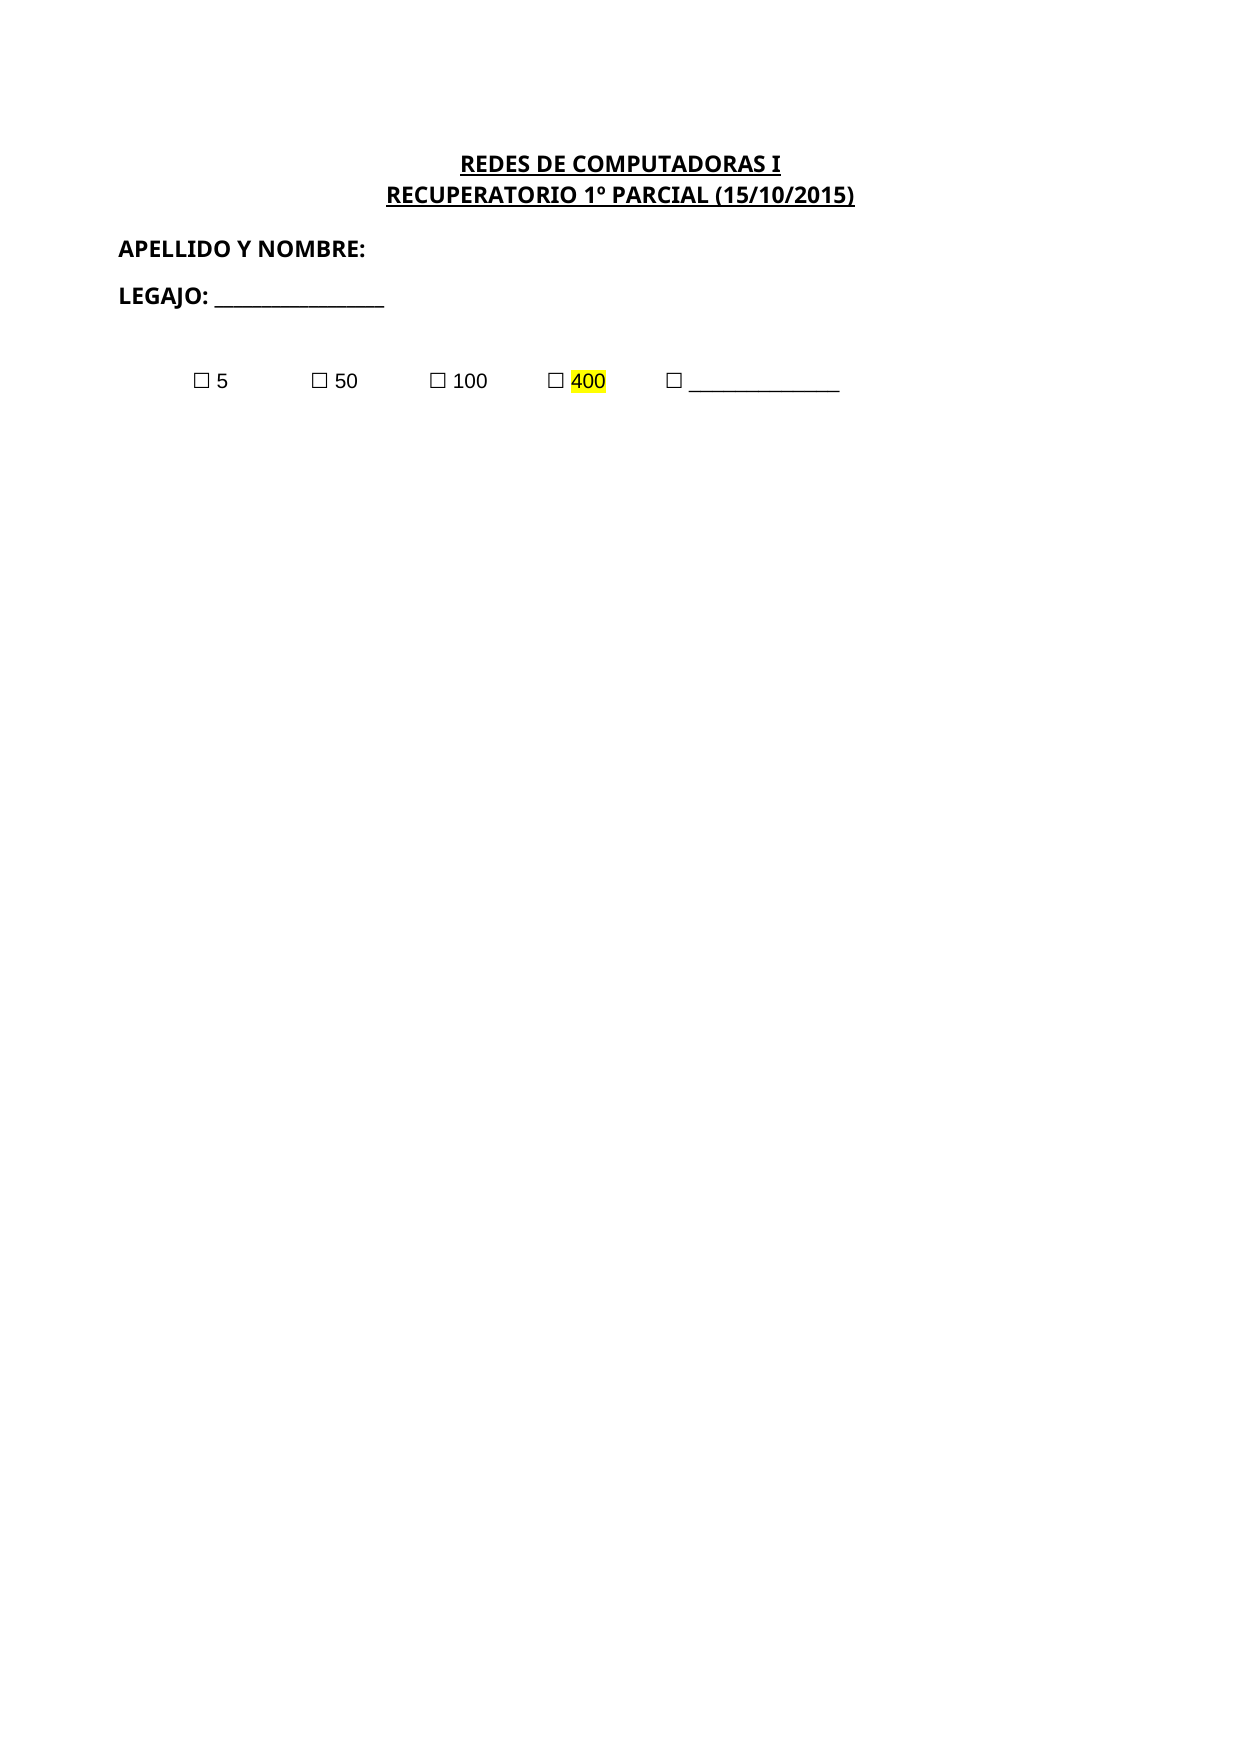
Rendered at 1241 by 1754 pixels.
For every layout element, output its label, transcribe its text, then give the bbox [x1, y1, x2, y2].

text ☐ 5 ☐ 50 ☐ 100 ☐ 400 ☐ _____________ [110, 369, 1122, 393]
